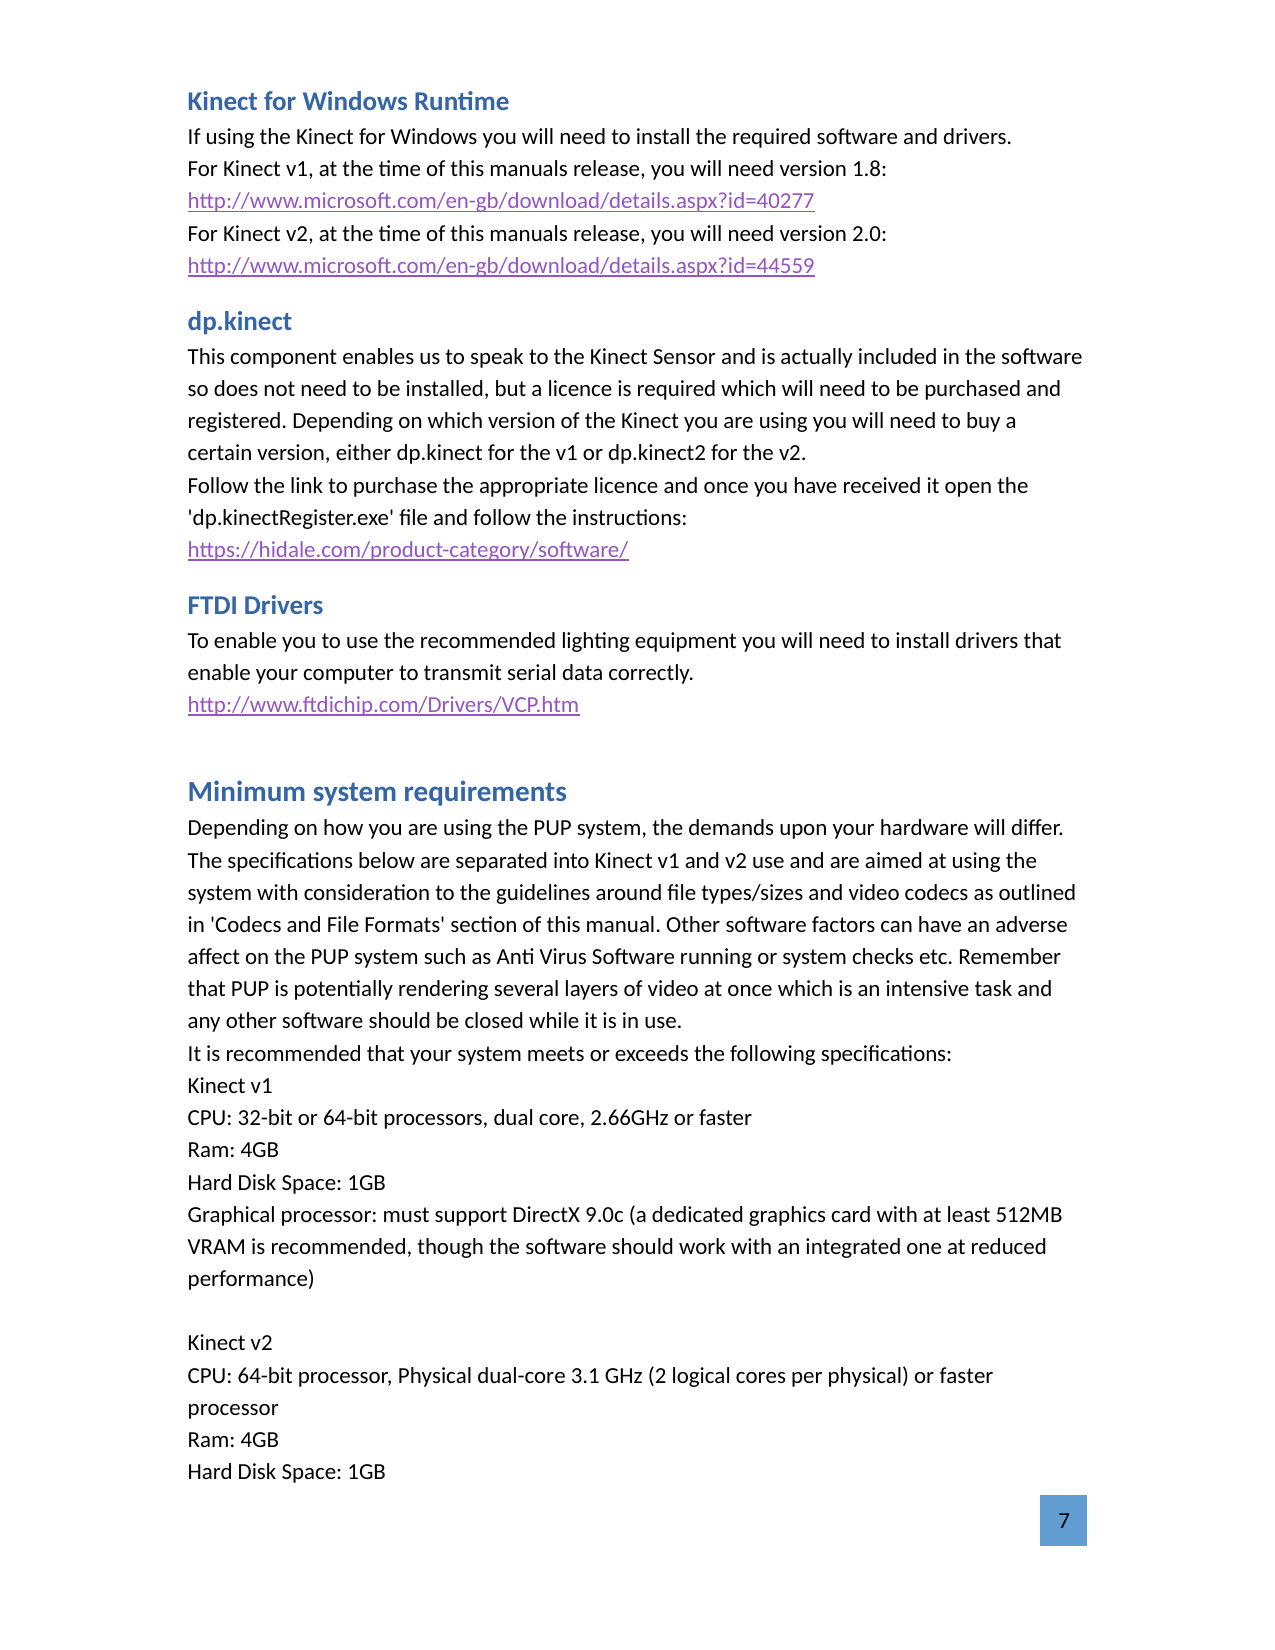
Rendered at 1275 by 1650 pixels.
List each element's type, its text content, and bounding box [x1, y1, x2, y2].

text http://www.microsoft.com/en-gb/download/details.aspx?id=40277 [187, 187, 1087, 215]
text Ram: 4GB [187, 1135, 1087, 1163]
text Depending on how you are using the PUP system, the demands upon your hardware will differ. The specifications below are separated into Kinect v1 and v2 use and are aimed at using the system with consideration to the guidelines around file types/sizes and video codecs as outlined in 'Codecs and File Formats' section of this manual. Other software factors can have an adverse affect on the PUP system such as Anti Virus Software running or system checks etc. Remember that PUP is potentially rendering several layers of video at once which is an intensive task and any other software should be closed while it is in use. [187, 813, 1087, 1035]
text Hard Disk Space: 1GB [187, 1457, 1087, 1485]
text Kinect v1 [187, 1071, 1087, 1099]
text Graphical processor: must support DirectX 9.0c (a dedicated graphics card with at least 512MB VRAM is recommended, though the software should work with an integrated one at reduced performance) [187, 1200, 1087, 1292]
text Kinect v2 [187, 1328, 1087, 1357]
text CPU: 32-bit or 64-bit processors, dual core, 2.66GHz or faster [187, 1103, 1087, 1131]
text https://hidale.com/product-category/software/ [187, 535, 1087, 563]
text http://www.microsoft.com/en-gb/download/details.aspx?id=44559 [187, 251, 1087, 279]
text Follow the link to purchase the appropriate licence and once you have received it open the 'dp.kinectRegister.exe' file and follow the instructions: [187, 471, 1087, 531]
text http://www.ftdichip.com/Drivers/VCP.htm [187, 690, 1087, 718]
subtitle Minimum system requirements [187, 773, 1087, 808]
text This component enables us to speak to the Kinect Sensor and is actually included in the software so does not need to be installed, but a licence is required which will need to be purchased and registered. Depending on which version of the Kinect you are using you will need to buy a certain version, either dp.kinect for the v1 or dp.kinect2 for the v2. [187, 342, 1087, 467]
text Hard Disk Space: 1GB [187, 1168, 1087, 1196]
text For Kinect v2, at the time of this manuals release, you will need version 2.0: [187, 219, 1087, 247]
subtitle Kinect for Windows Runtime [187, 84, 1087, 117]
text CPU: 64-bit processor, Physical dual-core 3.1 GHz (2 logical cores per physical) or faster processor [187, 1361, 1087, 1421]
text If using the Kinect for Windows you will need to install the required software and drivers. [187, 122, 1087, 150]
subtitle dp.kinect [187, 304, 1087, 337]
text To enable you to use the recommended lighting equipment you will need to install drivers that enable your computer to transmit serial data correctly. [187, 626, 1087, 686]
text It is recommended that your system meets or exceeds the following specifications: [187, 1039, 1087, 1067]
text For Kinect v1, at the time of this manuals release, you will need version 1.8: [187, 154, 1087, 182]
subtitle FTDI Drivers [187, 588, 1087, 621]
text Ram: 4GB [187, 1425, 1087, 1453]
